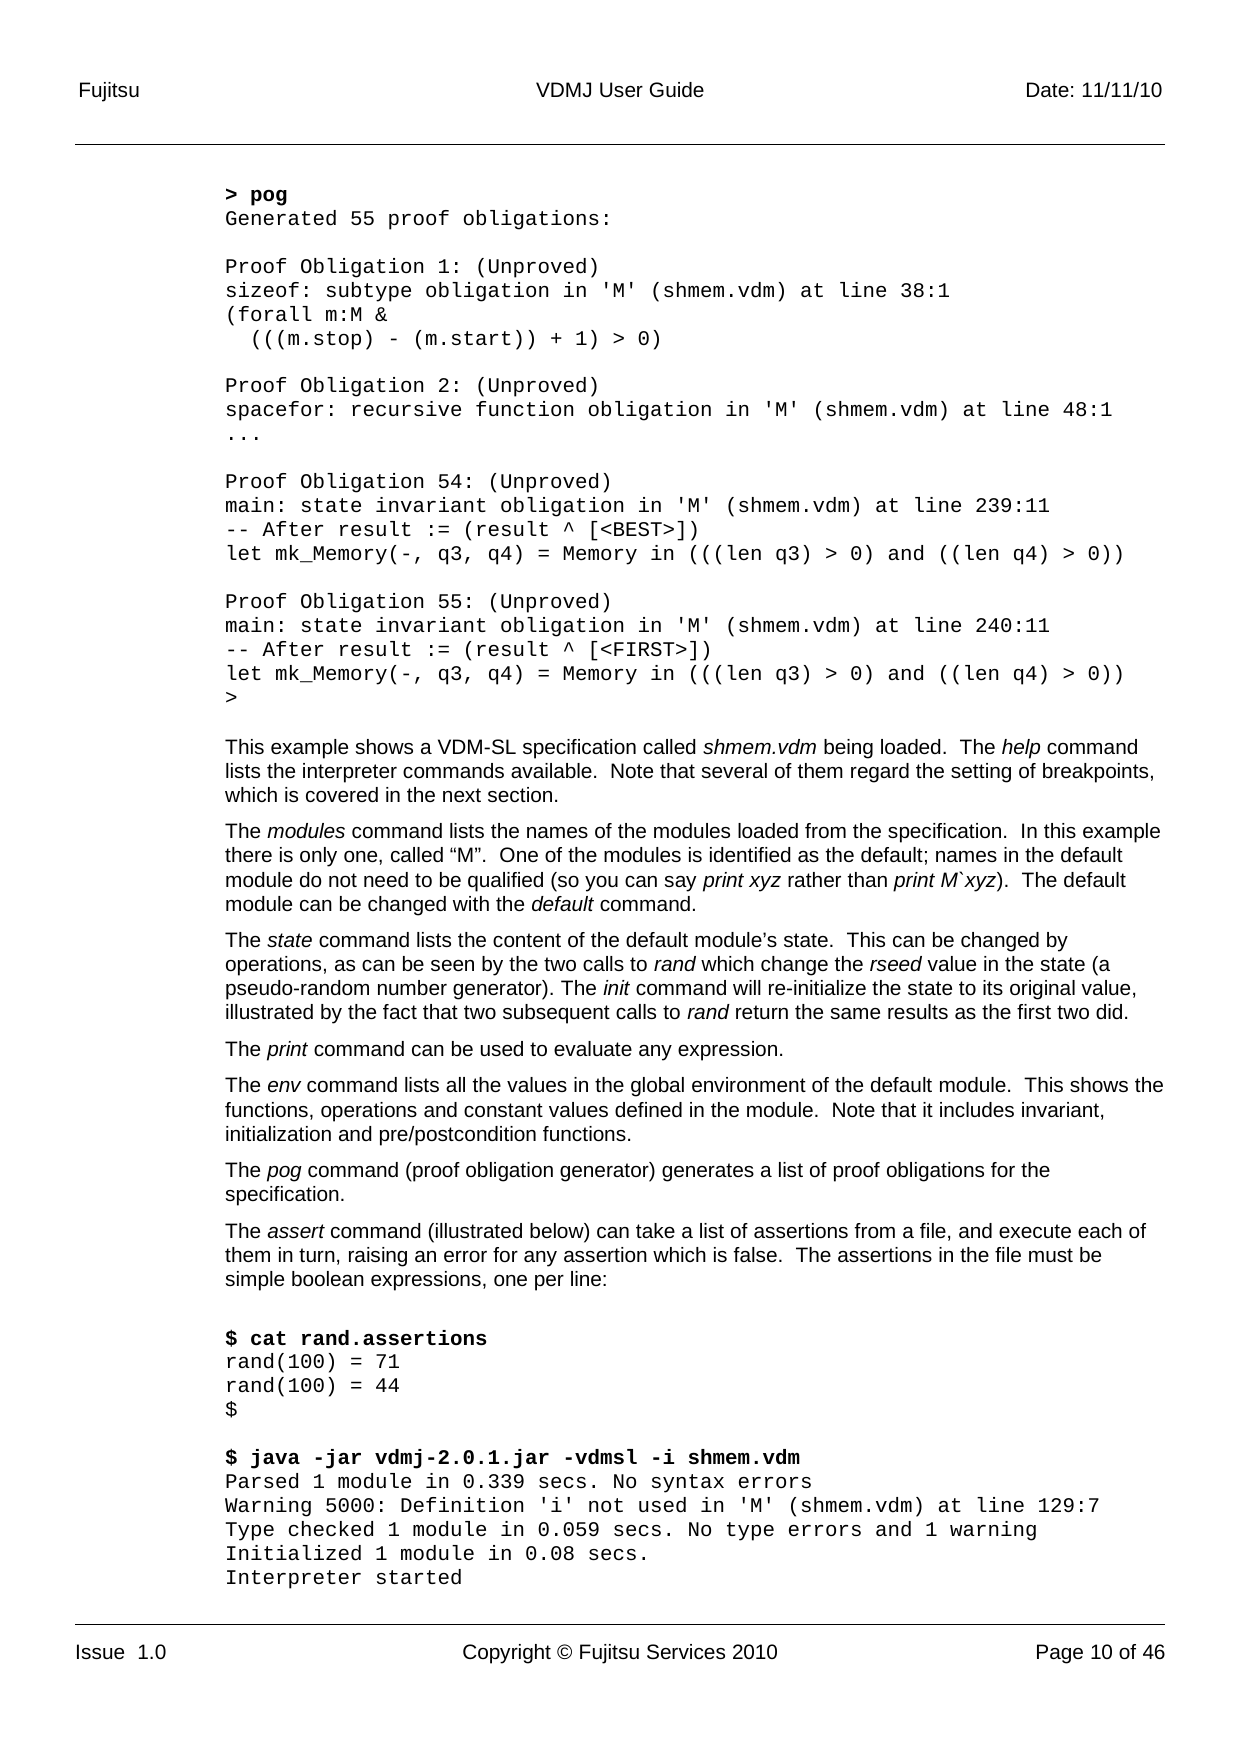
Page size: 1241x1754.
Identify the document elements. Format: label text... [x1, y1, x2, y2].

text let mk_Memory(-, q3, q4) = Memory in (((len q3) > 0) and ((len q4) > 0)) [225, 663, 1165, 687]
text main: state invariant obligation in 'M' (shmem.vdm) at line 240:11 [225, 615, 1165, 639]
text Initialized 1 module in 0.08 secs. [225, 1543, 1165, 1567]
text $ java -jar vdmj-2.0.1.jar -vdmsl -i shmem.vdm [225, 1447, 1165, 1471]
text The env command lists all the values in the global environment of the default module. This shows the functions, operations and constant values defined in the module. Note that it includes invariant, initialization and pre/postcondition functions. [225, 1073, 1165, 1146]
text (forall m:M & [225, 303, 1165, 327]
text Warning 5000: Definition 'i' not used in 'M' (shmem.vdm) at line 129:7 [225, 1495, 1165, 1519]
text This example shows a VDM-SL specification called shmem.vdm being loaded. The help command lists the interpreter commands available. Note that several of them regard the setting of breakpoints, which is covered in the next section. [225, 735, 1165, 807]
text rand(100) = 44 [225, 1375, 1165, 1399]
text rand(100) = 71 [225, 1351, 1165, 1375]
text Parsed 1 module in 0.339 secs. No syntax errors [225, 1471, 1165, 1495]
text > [225, 687, 1165, 711]
text The pog command (proof obligation generator) generates a list of proof obligations for the specification. [225, 1158, 1165, 1206]
text > pog [225, 184, 1165, 208]
text Type checked 1 module in 0.059 secs. No type errors and 1 warning [225, 1519, 1165, 1543]
text The print command can be used to evaluate any expression. [225, 1037, 1165, 1061]
text (((m.stop) - (m.start)) + 1) > 0) [225, 327, 1165, 351]
text spacefor: recursive function obligation in 'M' (shmem.vdm) at line 48:1 [225, 399, 1165, 423]
text Proof Obligation 55: (Unproved) [225, 591, 1165, 615]
text Proof Obligation 54: (Unproved) [225, 471, 1165, 495]
text The modules command lists the names of the modules loaded from the specification. In this example there is only one, called “M”. One of the modules is identified as the default; names in the default module do not need to be qualified (so you can say print xyz rather than print M`xyz). The default module can be changed with the default command. [225, 819, 1165, 916]
text Proof Obligation 2: (Unproved) [225, 375, 1165, 399]
text let mk_Memory(-, q3, q4) = Memory in (((len q3) > 0) and ((len q4) > 0)) [225, 543, 1165, 567]
text Proof Obligation 1: (Unproved) [225, 256, 1165, 279]
text -- After result := (result ^ [<FIRST>]) [225, 639, 1165, 663]
text ... [225, 423, 1165, 447]
text Generated 55 proof obligations: [225, 208, 1165, 232]
text main: state invariant obligation in 'M' (shmem.vdm) at line 239:11 [225, 495, 1165, 519]
text sizeof: subtype obligation in 'M' (shmem.vdm) at line 38:1 [225, 279, 1165, 303]
text $ cat rand.assertions [225, 1327, 1165, 1351]
text Interpreter started [225, 1567, 1165, 1591]
text -- After result := (result ^ [<BEST>]) [225, 519, 1165, 543]
text $ [225, 1399, 1165, 1423]
text The assert command (illustrated below) can take a list of assertions from a file, and execute each of them in turn, raising an error for any assertion which is false. The assertions in the file must be simple boolean expressions, one per line: [225, 1219, 1165, 1291]
text The state command lists the content of the default module’s state. This can be changed by operations, as can be seen by the two calls to rand which change the rseed value in the state (a pseudo-random number generator). The init command will re-initialize the state to its original value, illustrated by the fact that two subsequent calls to rand return the same results as the first two did. [225, 928, 1165, 1024]
